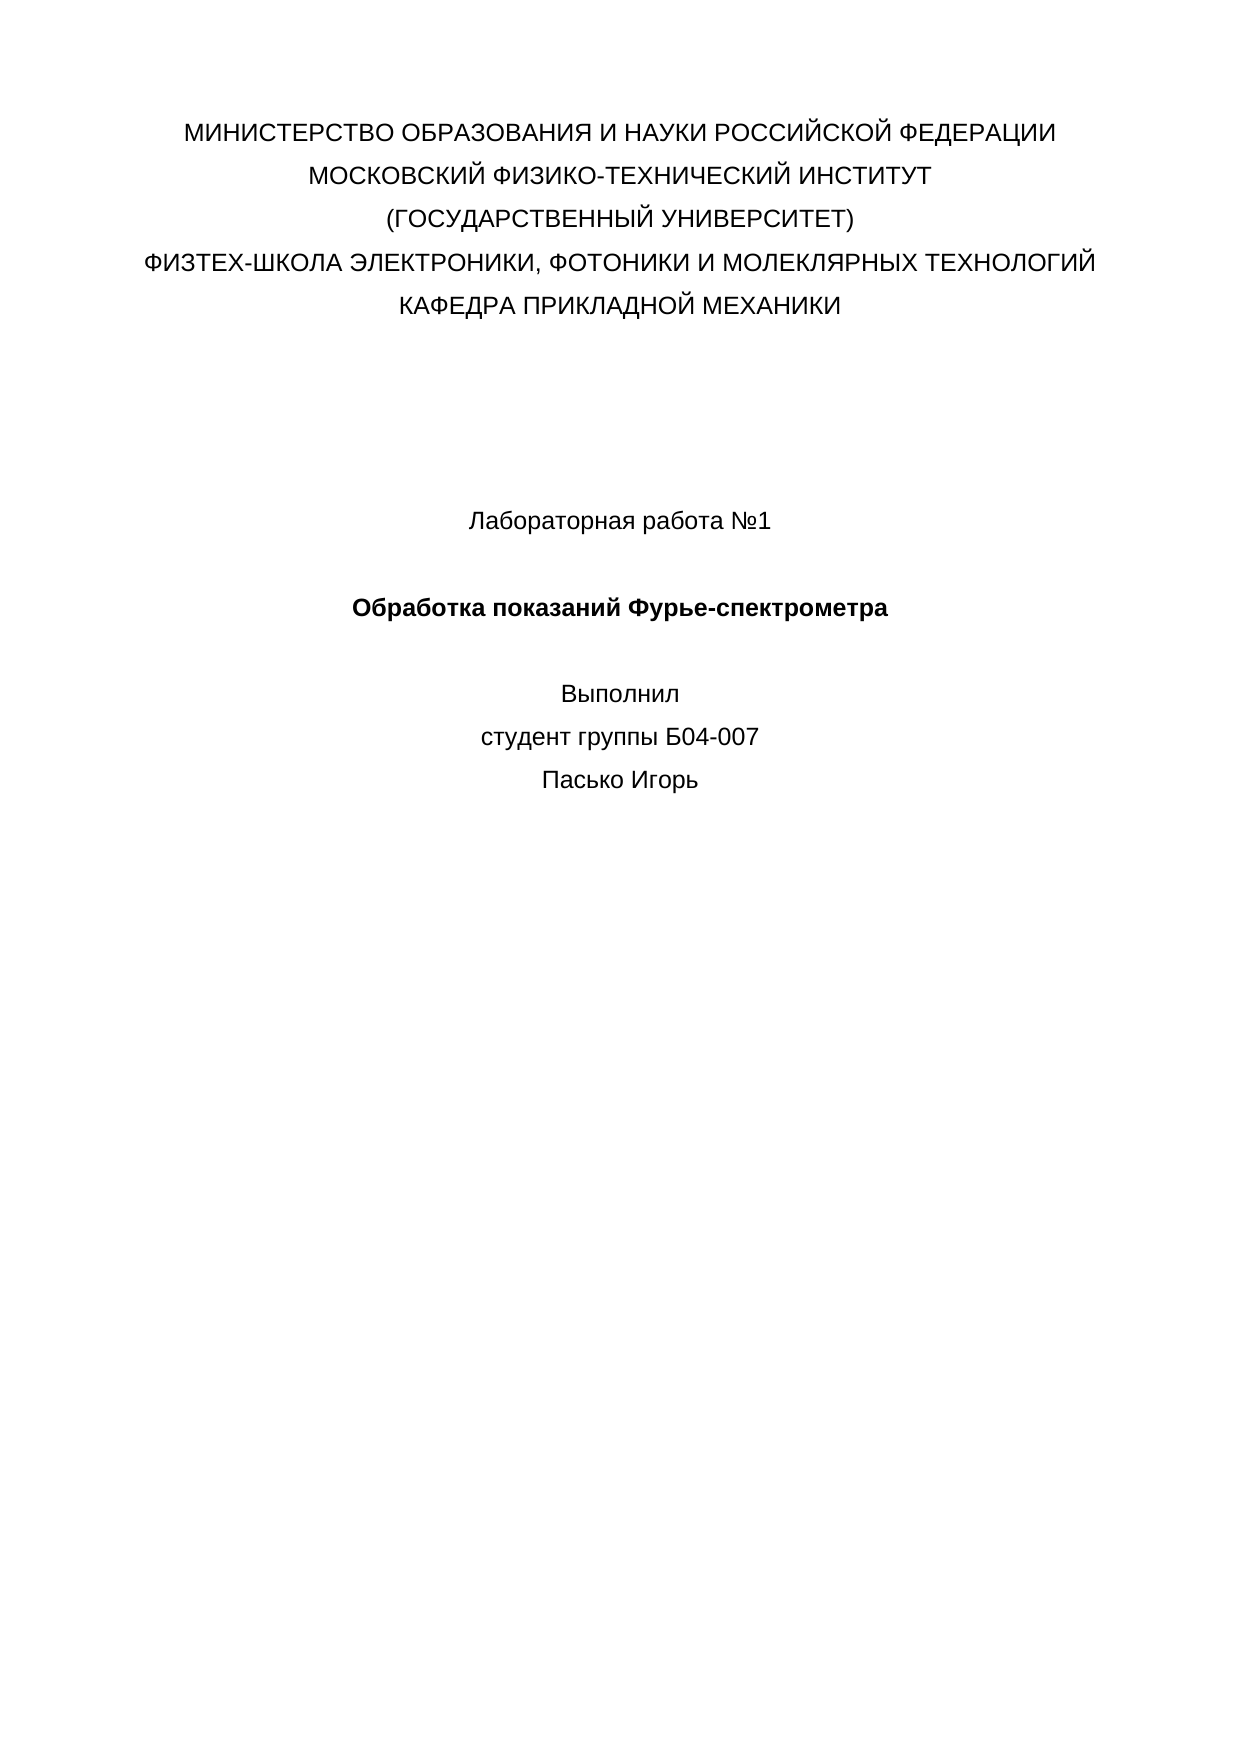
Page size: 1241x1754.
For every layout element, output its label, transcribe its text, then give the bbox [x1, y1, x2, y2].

subtitle Пасько Игорь [118, 765, 1122, 794]
subtitle Выполнил [118, 679, 1122, 707]
subtitle КАФЕДРА ПРИКЛАДНОЙ МЕХАНИКИ [118, 291, 1122, 319]
subtitle Лабораторная работа №1 [118, 506, 1122, 535]
subtitle МИНИСТЕРСТВО ОБРАЗОВАНИЯ И НАУКИ РОССИЙСКОЙ ФЕДЕРАЦИИ МОСКОВСКИЙ ФИЗИКО-ТЕХНИЧЕСКИЙ ИНСТИТУТ [118, 118, 1122, 190]
subtitle Обработка показаний Фурье-спектрометра [118, 592, 1122, 621]
subtitle ФИЗТЕХ-ШКОЛА ЭЛЕКТРОНИКИ, ФОТОНИКИ И МОЛЕКЛЯРНЫХ ТЕХНОЛОГИЙ [118, 247, 1122, 276]
subtitle (ГОСУДАРСТВЕННЫЙ УНИВЕРСИТЕТ) [118, 204, 1122, 233]
subtitle студент группы Б04-007 [118, 722, 1122, 751]
